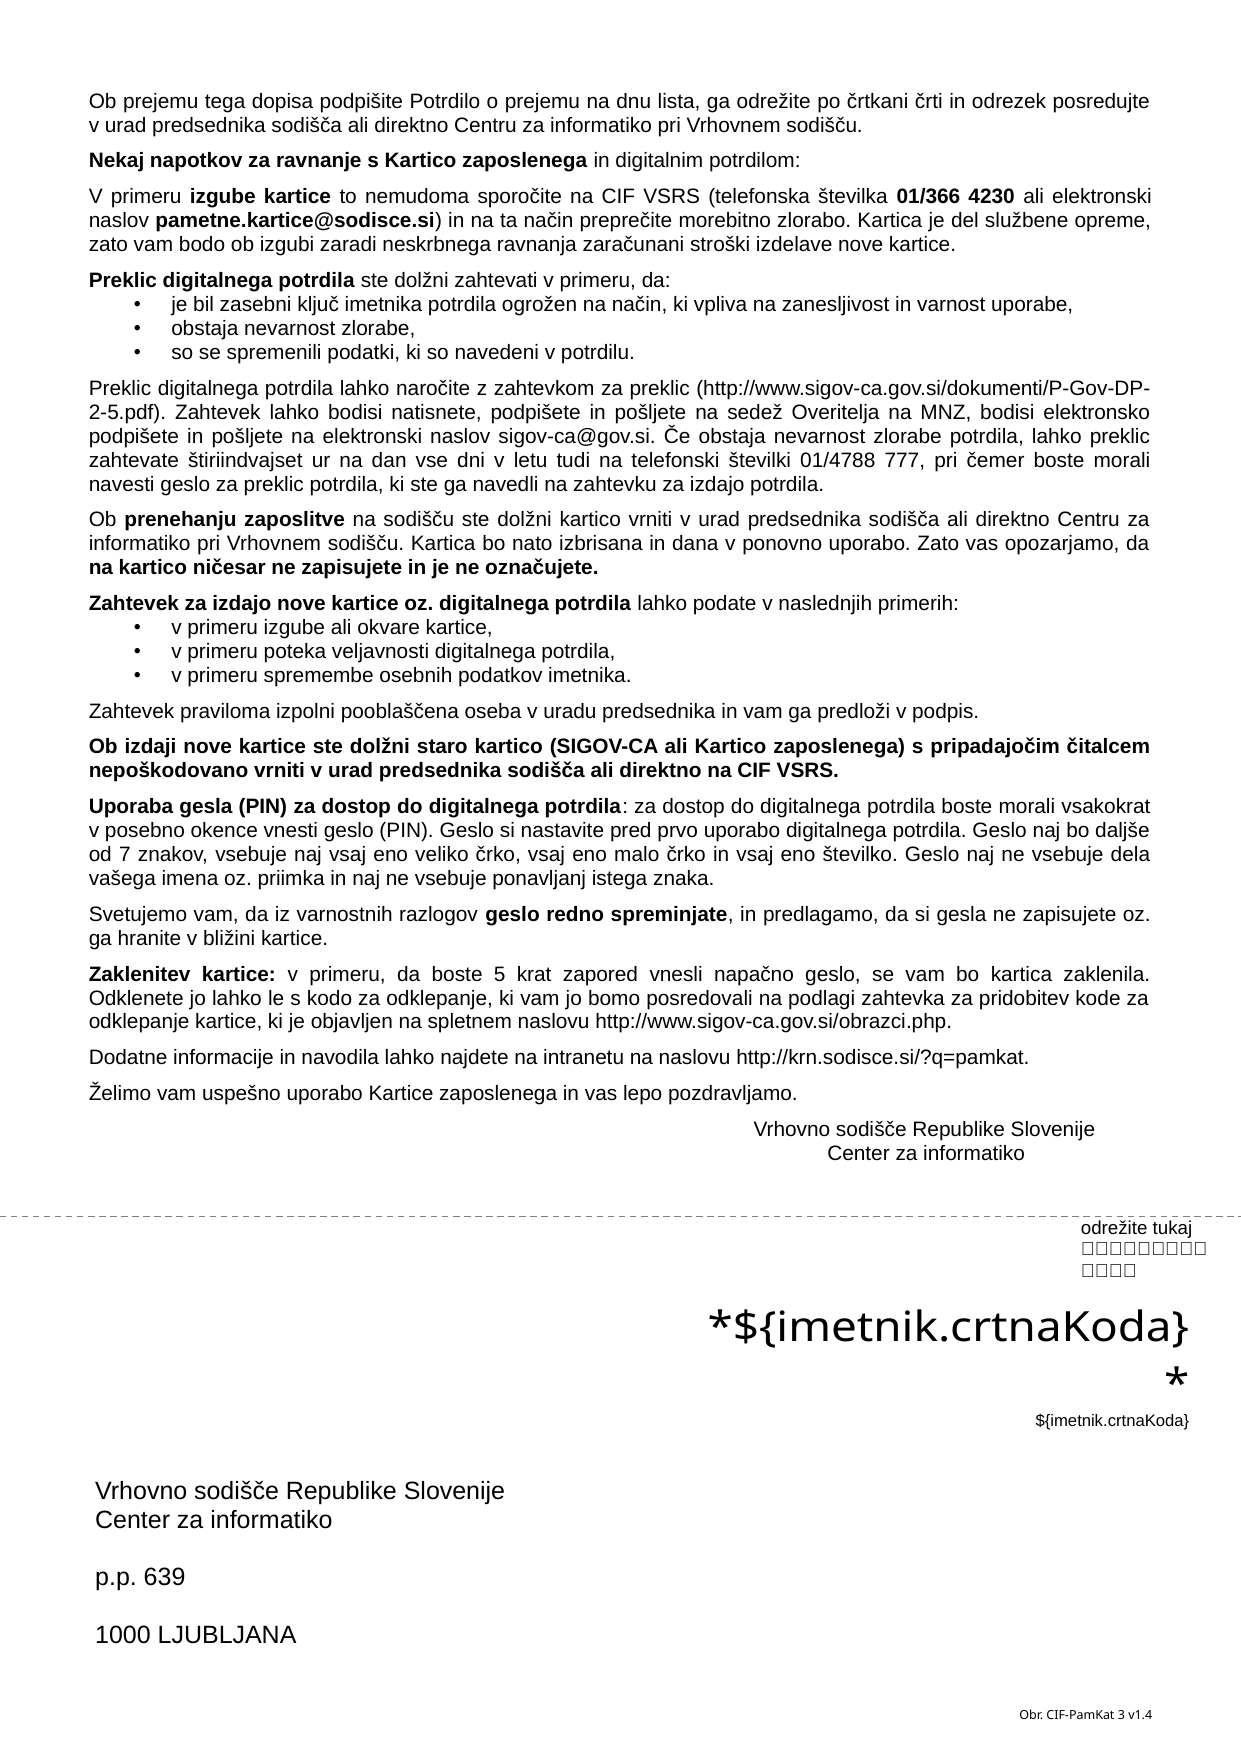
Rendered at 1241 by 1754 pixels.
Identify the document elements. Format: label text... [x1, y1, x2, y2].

text Svetujemo vam, da iz varnostnih razlogov geslo redno spreminjate, in predlagamo, da si gesla ne zapisujete oz. ga hranite v bližini kartice. [88, 902, 1152, 949]
list v primeru spremembe osebnih podatkov imetnika. [133, 663, 1152, 687]
text Zaklenitev kartice: v primeru, da boste 5 krat zapored vnesli napačno geslo, se vam bo kartica zaklenila. Odklenete jo lahko le s kodo za odklepanje, ki vam jo bomo posredovali na podlagi zahtevka za pridobitev kode za odklepanje kartice, ki je objavljen na spletnem naslovu http://www.sigov-ca.gov.si/obrazci.php. [88, 961, 1152, 1033]
text Ob prejemu tega dopisa podpišite Potrdilo o prejemu na dnu lista, ga odrežite po črtkani črti in odrezek posredujte v urad predsednika sodišča ali direktno Centru za informatiko pri Vrhovnem sodišču. [88, 88, 1152, 136]
list v primeru poteka veljavnosti digitalnega potrdila, [133, 639, 1152, 663]
list so se spremenili podatki, ki so navedeni v potrdilu. [133, 340, 1152, 364]
text *${imetnik.crtnaKoda}* [706, 1297, 1189, 1410]
list je bil zasebni ključ imetnika potrdila ogrožen na način, ki vpliva na zanesljivost in varnost uporabe, [133, 292, 1152, 316]
text Zahtevek za izdajo nove kartice oz. digitalnega potrdila lahko podate v naslednjih primerih: [88, 591, 1152, 615]
text Želimo vam uspešno uporabo Kartice zaposlenega in vas lepo pozdravljamo. [88, 1081, 1152, 1105]
text Zahtevek praviloma izpolni pooblaščena oseba v uradu predsednika in vam ga predloži v podpis. [88, 699, 1152, 723]
text Uporaba gesla (PIN) za dostop do digitalnega potrdila: za dostop do digitalnega potrdila boste morali vsakokrat v posebno okence vnesti geslo (PIN). Geslo si nastavite pred prvo uporabo digitalnega potrdila. Geslo naj bo daljše od 7 znakov, vsebuje naj vsaj eno veliko črko, vsaj eno malo črko in vsaj eno številko. Geslo naj ne vsebuje dela vašega imena oz. priimka in naj ne vsebuje ponavljanj istega znaka. [88, 794, 1152, 890]
text ${imetnik.crtnaKoda} [706, 1410, 1189, 1429]
text Preklic digitalnega potrdila lahko naročite z zahtevkom za preklic (http://www.sigov-ca.gov.si/dokumenti/P-Gov-DP-2-5.pdf). Zahtevek lahko bodisi natisnete, podpišete in pošljete na sedež Overitelja na MNZ, bodisi elektronsko podpišete in pošljete na elektronski naslov sigov-ca@gov.si. Če obstaja nevarnost zlorabe potrdila, lahko preklic zahtevate štiriindvajset ur na dan vse dni v letu tudi na telefonski številki 01/4788 777, pri čemer boste morali navesti geslo za preklic potrdila, ki ste ga navedli na zahtevku za izdajo potrdila. [88, 376, 1152, 495]
text Dodatne informacije in navodila lahko najdete na intranetu na naslovu http://krn.sodisce.si/?q=pamkat. [88, 1045, 1152, 1069]
text Vrhovno sodišče Republike Slovenije [88, 1116, 1152, 1140]
list v primeru izgube ali okvare kartice, [133, 615, 1152, 639]
text Center za informatiko [88, 1140, 1152, 1164]
text V primeru izgube kartice to nemudoma sporočite na CIF VSRS (telefonska številka 01/366 4230 ali elektronski naslov pametne.kartice@sodisce.si) in na ta način preprečite morebitno zlorabo. Kartica je del službene opreme, zato vam bodo ob izgubi zaradi neskrbnega ravnanja zaračunani stroški izdelave nove kartice. [88, 184, 1152, 256]
list obstaja nevarnost zlorabe, [133, 316, 1152, 340]
text Ob izdaji nove kartice ste dolžni staro kartico (SIGOV-CA ali Kartico zaposlenega) s pripadajočim čitalcem nepoškodovano vrniti v urad predsednika sodišča ali direktno na CIF VSRS. [88, 734, 1152, 782]
text Nekaj napotkov za ravnanje s Kartico zaposlenega in digitalnim potrdilom: [88, 148, 1152, 172]
text Preklic digitalnega potrdila ste dolžni zahtevati v primeru, da: [88, 268, 1152, 292]
text Ob prenehanju zaposlitve na sodišču ste dolžni kartico vrniti v urad predsednika sodišča ali direktno Centru za informatiko pri Vrhovnem sodišču. Kartica bo nato izbrisana in dana v ponovno uporabo. Zato vas opozarjamo, da na kartico ničesar ne zapisujete in je ne označujete. [88, 507, 1152, 579]
